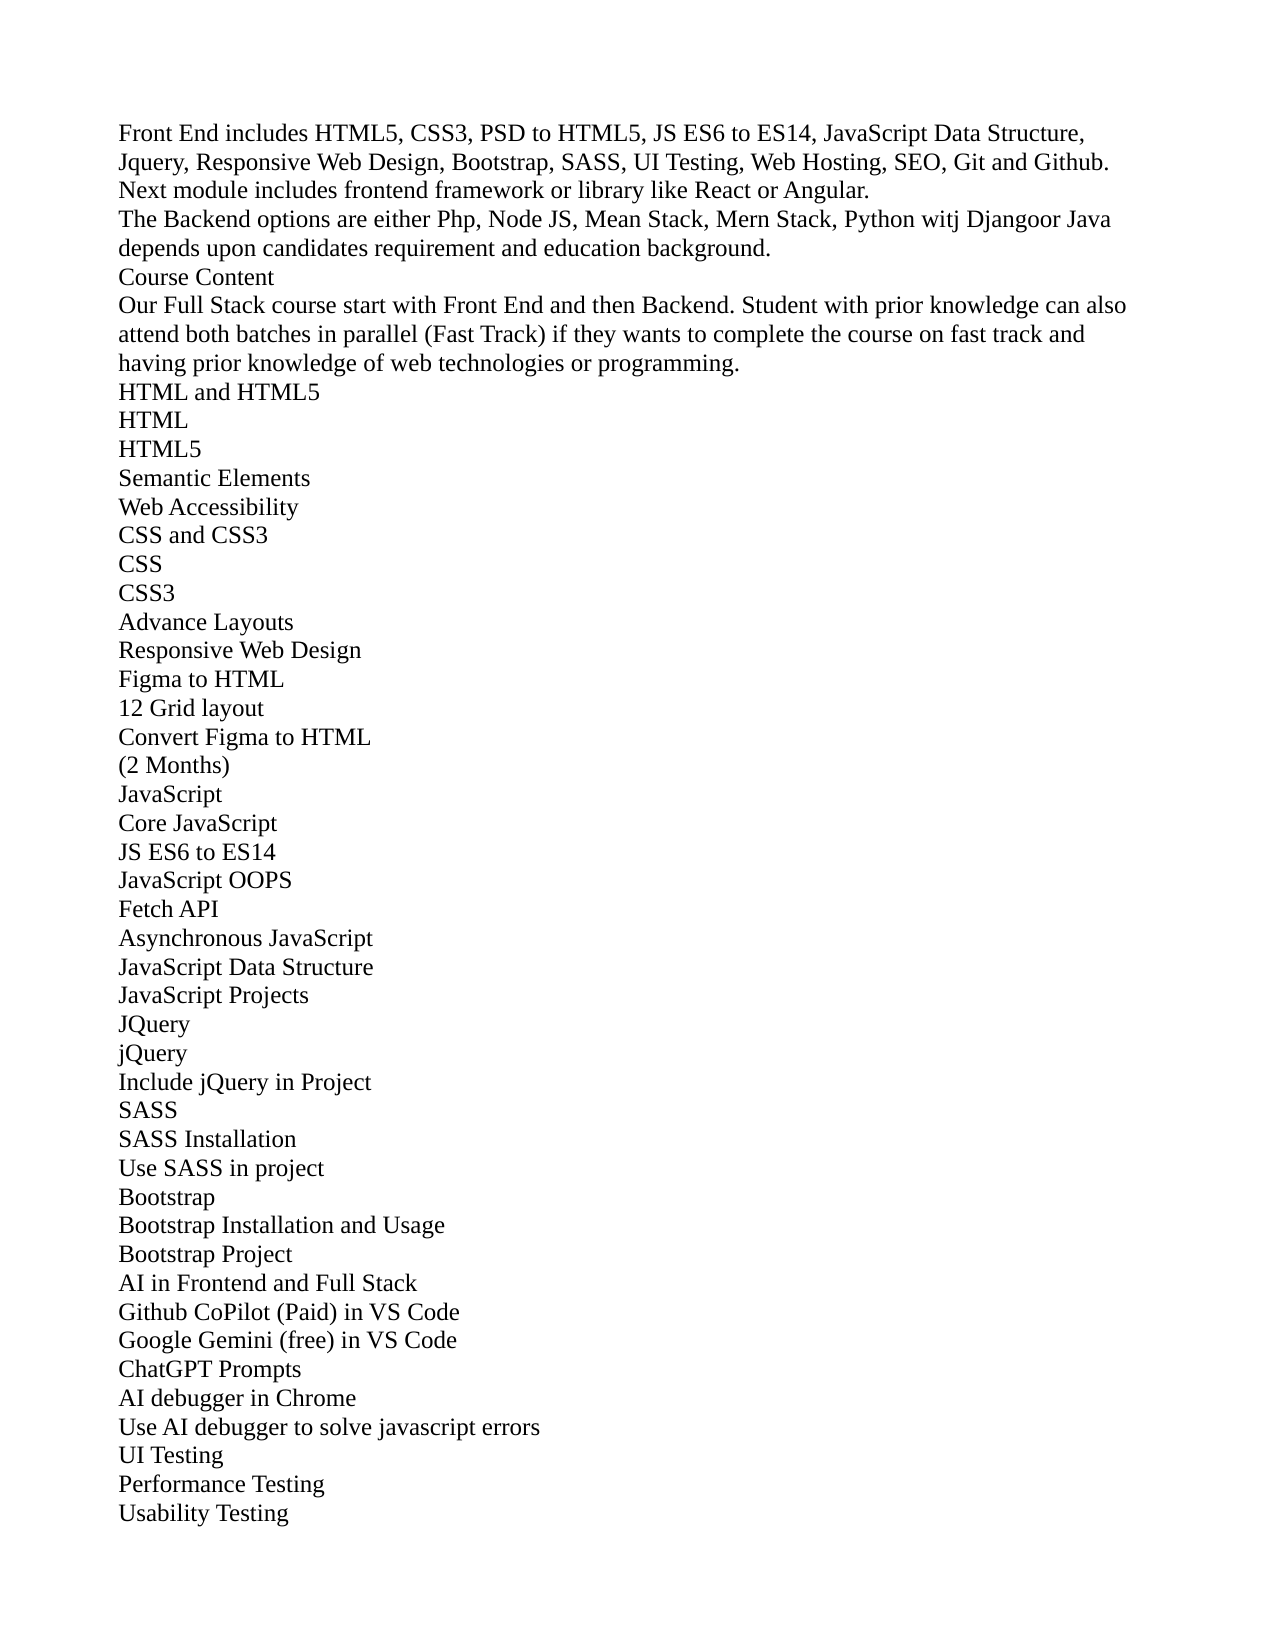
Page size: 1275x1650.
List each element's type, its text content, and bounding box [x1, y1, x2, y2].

text Fetch API [118, 894, 1157, 923]
text Our Full Stack course start with Front End and then Backend. Student with prior knowledge can also attend both batches in parallel (Fast Track) if they wants to complete the course on fast track and having prior knowledge of web technologies or programming. [118, 291, 1157, 377]
text CSS3 [118, 578, 1157, 607]
text Google Gemini (free) in VS Code [118, 1326, 1157, 1354]
text Asynchronous JavaScript [118, 923, 1157, 952]
text Figma to HTML [118, 664, 1157, 693]
text Convert Figma to HTML [118, 722, 1157, 751]
text SASS [118, 1096, 1157, 1124]
text Responsive Web Design [118, 636, 1157, 664]
text SASS Installation [118, 1124, 1157, 1153]
text Bootstrap [118, 1182, 1157, 1211]
text Front End includes HTML5, CSS3, PSD to HTML5, JS ES6 to ES14, JavaScript Data Structure, Jquery, Responsive Web Design, Bootstrap, SASS, UI Testing, Web Hosting, SEO, Git and Github. [118, 118, 1157, 176]
text CSS [118, 549, 1157, 578]
text Bootstrap Installation and Usage [118, 1211, 1157, 1239]
text Web Accessibility [118, 492, 1157, 521]
text JavaScript OOPS [118, 866, 1157, 894]
text CSS and CSS3 [118, 521, 1157, 549]
text JQuery [118, 1009, 1157, 1038]
text The Backend options are either Php, Node JS, Mean Stack, Mern Stack, Python witj Djangoor Java depends upon candidates requirement and education background. [118, 204, 1157, 262]
text Use AI debugger to solve javascript errors [118, 1412, 1157, 1441]
text Next module includes frontend framework or library like React or Angular. [118, 176, 1157, 204]
text UI Testing [118, 1441, 1157, 1469]
text HTML [118, 406, 1157, 434]
text (2 Months) [118, 751, 1157, 779]
text Semantic Elements [118, 463, 1157, 492]
text Core JavaScript [118, 808, 1157, 837]
text Advance Layouts [118, 607, 1157, 636]
text Use SASS in project [118, 1153, 1157, 1182]
text JavaScript [118, 779, 1157, 808]
text 12 Grid layout [118, 693, 1157, 722]
text jQuery [118, 1038, 1157, 1067]
text Include jQuery in Project [118, 1067, 1157, 1096]
text JS ES6 to ES14 [118, 837, 1157, 866]
text JavaScript Projects [118, 981, 1157, 1009]
text Performance Testing [118, 1469, 1157, 1498]
text JavaScript Data Structure [118, 952, 1157, 981]
text Bootstrap Project [118, 1239, 1157, 1268]
text ChatGPT Prompts [118, 1354, 1157, 1383]
text HTML and HTML5 [118, 377, 1157, 406]
text Usability Testing [118, 1498, 1157, 1527]
text AI debugger in Chrome [118, 1383, 1157, 1412]
text AI in Frontend and Full Stack [118, 1268, 1157, 1297]
text Github CoPilot (Paid) in VS Code [118, 1297, 1157, 1326]
text Course Content [118, 262, 1157, 291]
text HTML5 [118, 434, 1157, 463]
